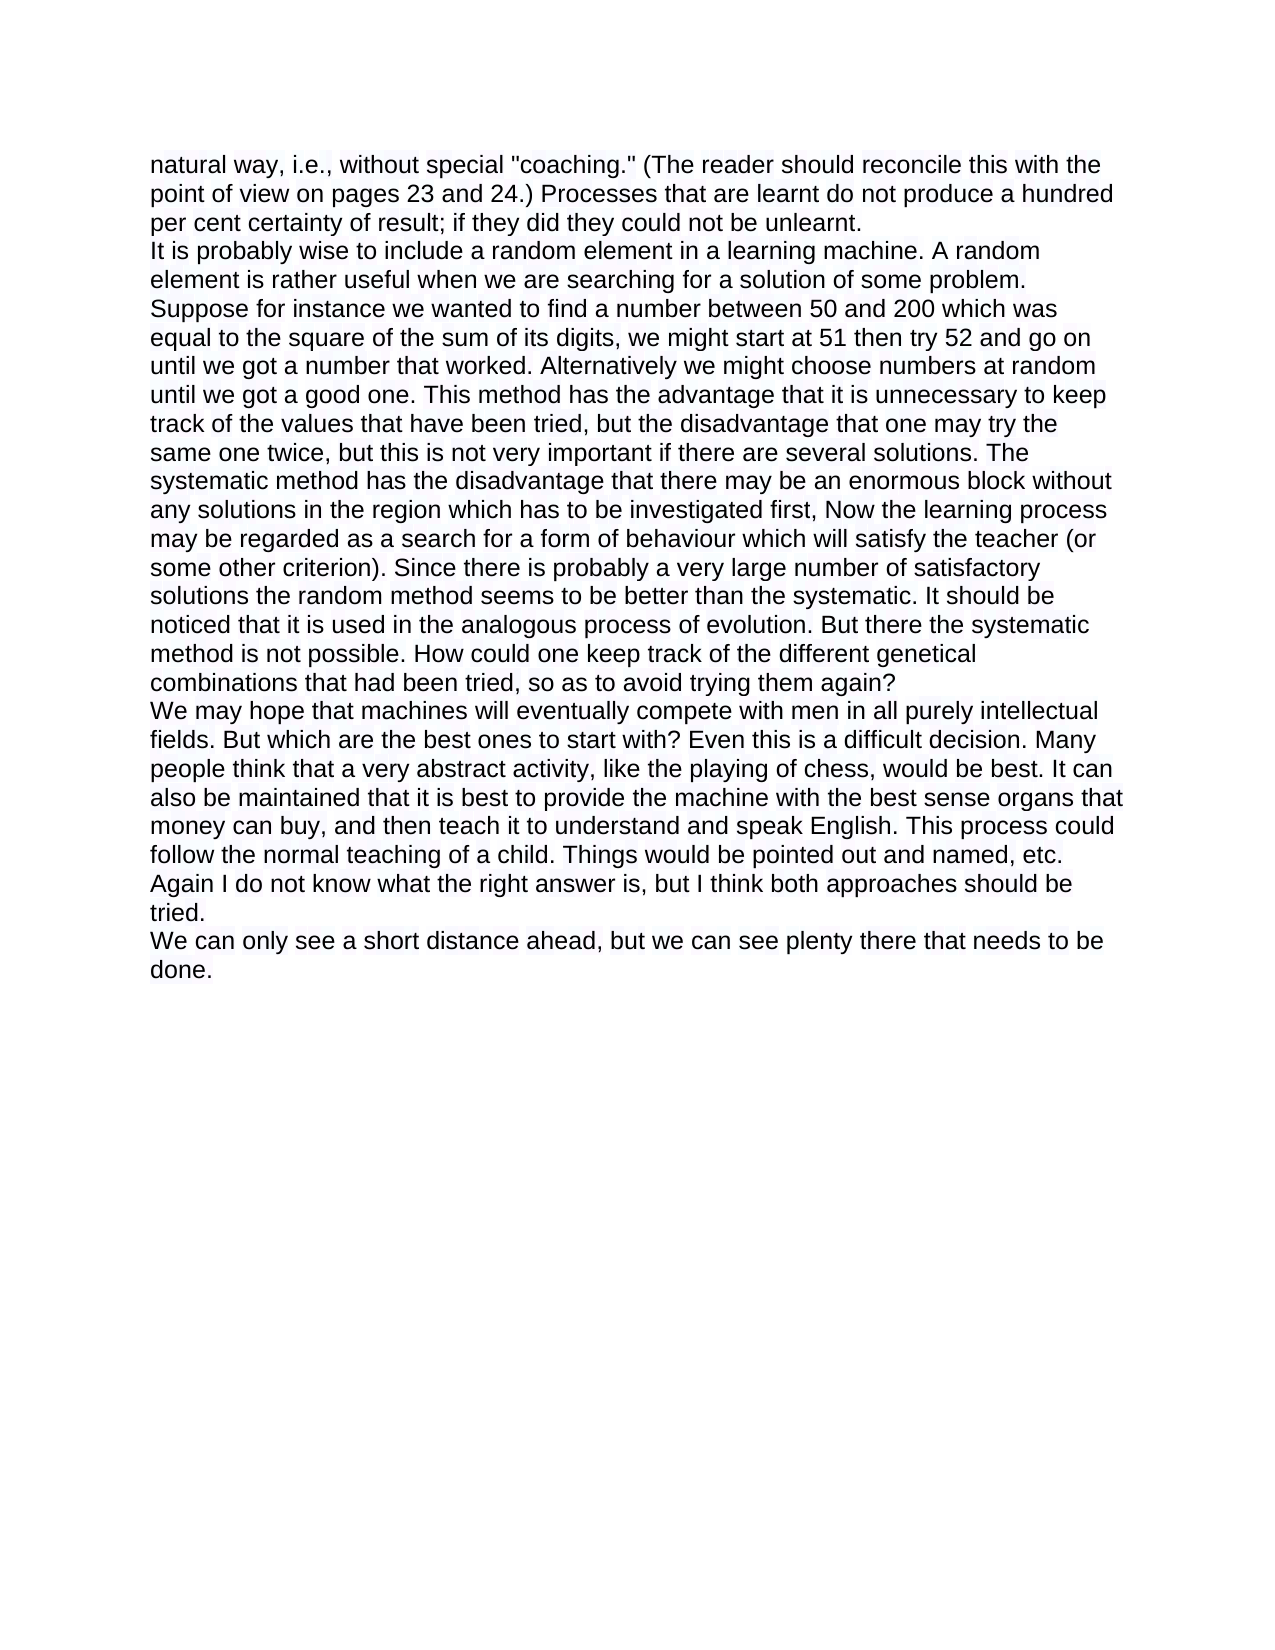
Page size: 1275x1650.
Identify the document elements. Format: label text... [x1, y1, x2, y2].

text We can only see a short distance ahead, but we can see plenty there that needs to be done. [213, 926, 1125, 984]
text It is probably wise to include a random element in a learning machine. A random element is rather useful when we are searching for a solution of some problem. Suppose for instance we wanted to find a number between 50 and 200 which was equal to the square of the sum of its digits, we might start at 51 then try 52 and go on until we got a number that worked. Alternatively we might choose numbers at random until we got a good one. This method has the advantage that it is unnecessary to keep track of the values that have been tried, but the disadvantage that one may try the same one twice, but this is not very important if there are several solutions. The systematic method has the disadvantage that there may be an enormous block without any solutions in the region which has to be investigated first, Now the learning process may be regarded as a search for a form of behaviour which will satisfy the teacher (or some other criterion). Since there is probably a very large number of satisfactory solutions the random method seems to be better than the systematic. It should be noticed that it is used in the analogous process of evolution. But there the systematic method is not possible. How could one keep track of the different genetical combinations that had been tried, so as to avoid trying them again? [150, 236, 1125, 696]
text We may hope that machines will eventually compete with men in all purely intellectual fields. But which are the best ones to start with? Even this is a difficult decision. Many people think that a very abstract activity, like the playing of chess, would be best. It can also be maintained that it is best to provide the machine with the best sense organs that money can buy, and then teach it to understand and speak English. This process could follow the normal teaching of a child. Things would be pointed out and named, etc. Again I do not know what the right answer is, but I think both approaches should be tried. [150, 696, 1125, 926]
text natural way, i.e., without special "coaching." (The reader should reconcile this with the point of view on pages 23 and 24.) Processes that are learnt do not produce a hundred per cent certainty of result; if they did they could not be unlearnt. [150, 150, 1125, 236]
